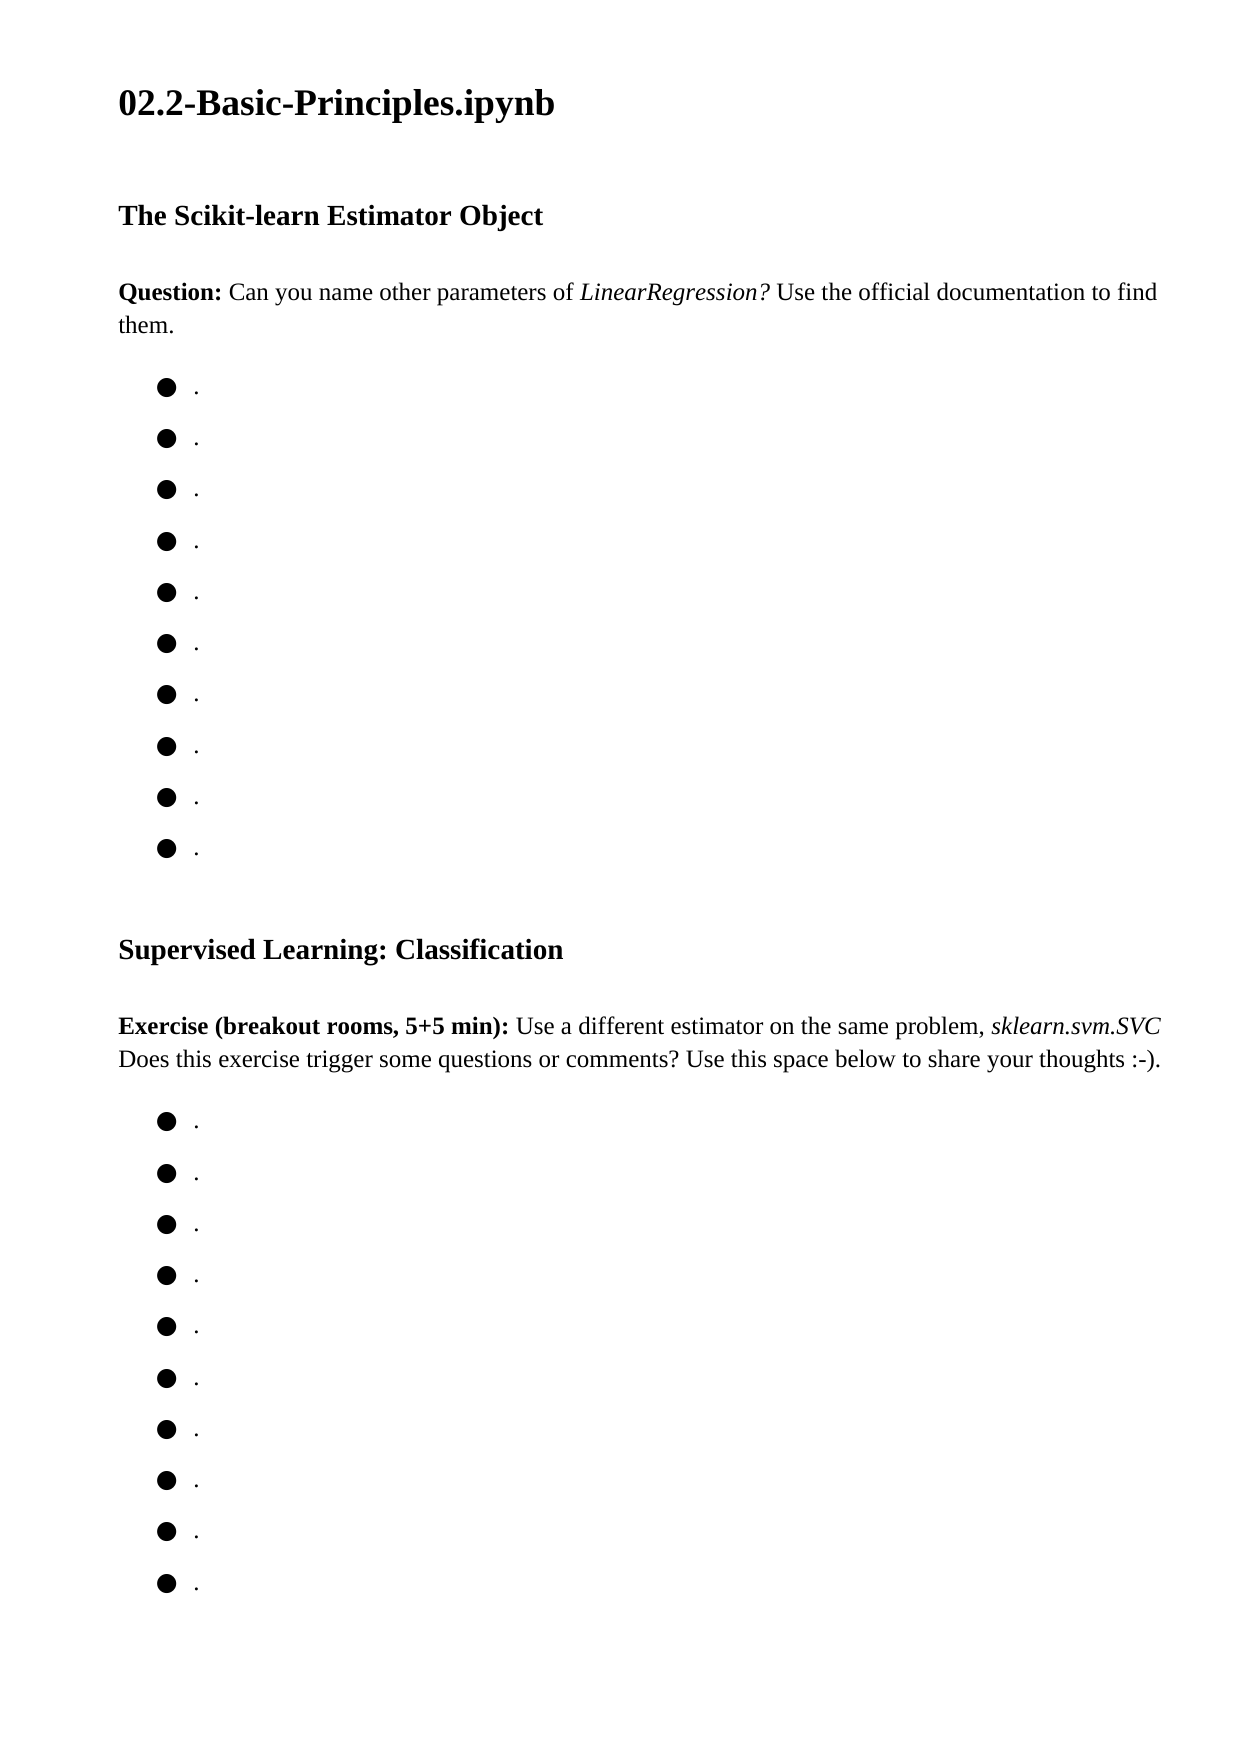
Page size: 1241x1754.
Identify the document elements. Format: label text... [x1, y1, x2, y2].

list . [156, 1194, 1181, 1246]
list . [156, 1246, 1181, 1297]
list . [156, 819, 1181, 870]
list . [156, 614, 1181, 665]
list . [156, 1399, 1181, 1451]
list . [156, 357, 1181, 409]
list . [156, 1502, 1181, 1553]
list . [156, 1297, 1181, 1348]
list . [156, 1143, 1181, 1194]
list . [156, 767, 1181, 819]
list . [156, 1553, 1181, 1604]
subtitle Supervised Learning: Classification [118, 932, 1181, 966]
list . [156, 511, 1181, 562]
subtitle 02.2-Basic-Principles.ipynb [118, 80, 1181, 123]
list . [156, 460, 1181, 511]
list . [156, 665, 1181, 716]
list . [156, 716, 1181, 767]
subtitle The Scikit-learn Estimator Object [118, 198, 1181, 231]
text Question: Can you name other parameters of LinearRegression? Use the official documentation to find them. [118, 244, 1181, 338]
list . [156, 409, 1181, 460]
list . [156, 1348, 1181, 1399]
list . [156, 1092, 1181, 1143]
list . [156, 1451, 1181, 1502]
list . [156, 562, 1181, 614]
text Exercise (breakout rooms, 5+5 min): Use a different estimator on the same problem, sklearn.svm.SVC Does this exercise trigger some questions or comments? Use this space below to share your thoughts :-). [118, 978, 1181, 1073]
